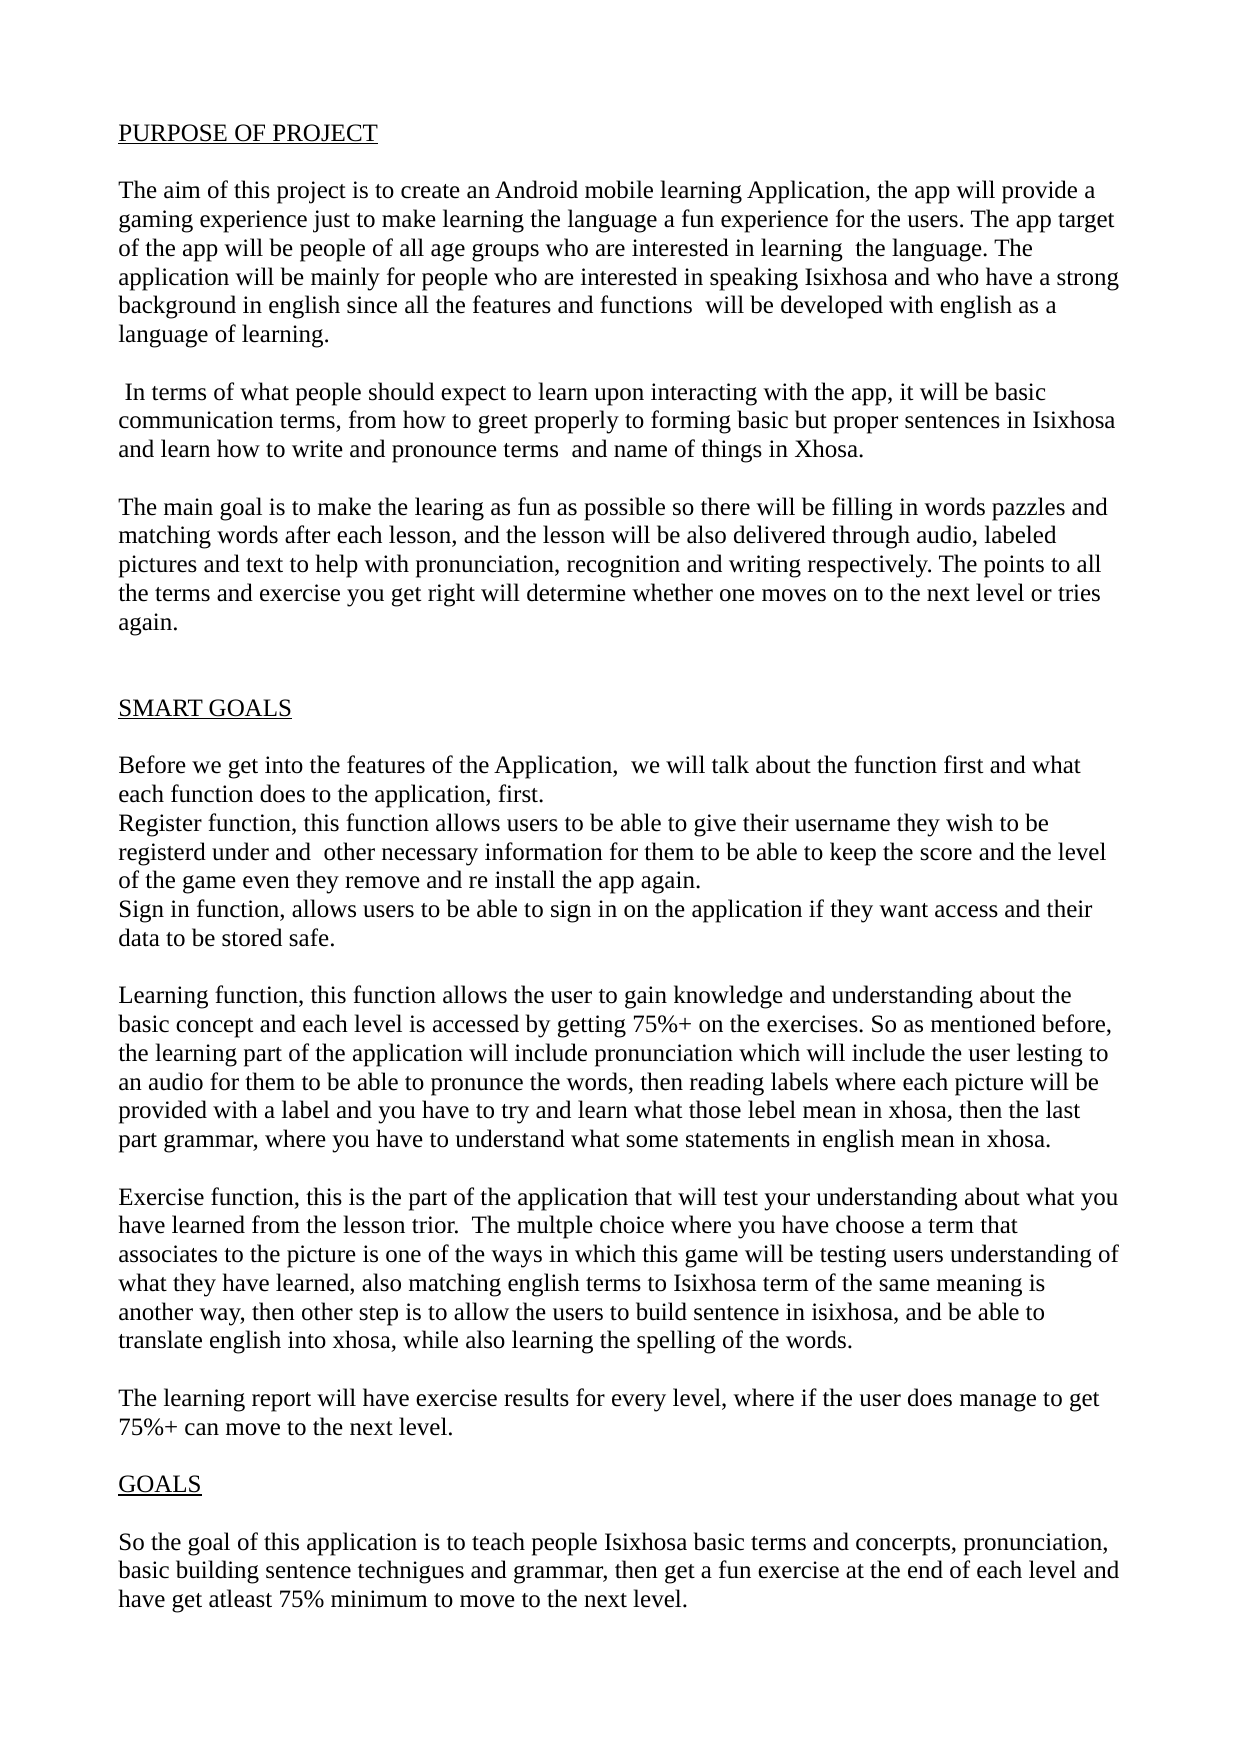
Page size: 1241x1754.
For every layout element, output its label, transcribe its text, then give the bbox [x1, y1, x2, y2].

text Exercise function, this is the part of the application that will test your understanding about what you have learned from the lesson trior. The multple choice where you have choose a term that associates to the picture is one of the ways in which this game will be testing users understanding of what they have learned, also matching english terms to Isixhosa term of the same meaning is another way, then other step is to allow the users to build sentence in isixhosa, and be able to translate english into xhosa, while also learning the spelling of the words. [118, 1182, 1122, 1354]
text SMART GOALS [118, 693, 1122, 722]
text So the goal of this application is to teach people Isixhosa basic terms and concerpts, pronunciation, basic building sentence technigues and grammar, then get a fun exercise at the end of each level and have get atleast 75% minimum to move to the next level. [118, 1527, 1122, 1613]
text Register function, this function allows users to be able to give their username they wish to be registerd under and other necessary information for them to be able to keep the score and the level of the game even they remove and re install the app again. [118, 808, 1122, 894]
text The aim of this project is to create an Android mobile learning Application, the app will provide a gaming experience just to make learning the language a fun experience for the users. The app target of the app will be people of all age groups who are interested in learning the language. The application will be mainly for people who are interested in speaking Isixhosa and who have a strong background in english since all the features and functions will be developed with english as a language of learning. [118, 176, 1122, 348]
text The main goal is to make the learing as fun as possible so there will be filling in words pazzles and matching words after each lesson, and the lesson will be also delivered through audio, labeled pictures and text to help with pronunciation, recognition and writing respectively. The points to all the terms and exercise you get right will determine whether one moves on to the next level or tries again. [118, 492, 1122, 636]
text GOALS [118, 1469, 1122, 1498]
text In terms of what people should expect to learn upon interacting with the app, it will be basic communication terms, from how to greet properly to forming basic but proper sentences in Isixhosa and learn how to write and pronounce terms and name of things in Xhosa. [118, 377, 1122, 463]
text The learning report will have exercise results for every level, where if the user does manage to get 75%+ can move to the next level. [118, 1383, 1122, 1441]
text Before we get into the features of the Application, we will talk about the function first and what each function does to the application, first. [118, 751, 1122, 808]
text Sign in function, allows users to be able to sign in on the application if they want access and their data to be stored safe. [118, 894, 1122, 952]
text Learning function, this function allows the user to gain knowledge and understanding about the basic concept and each level is accessed by getting 75%+ on the exercises. So as mentioned before, the learning part of the application will include pronunciation which will include the user lesting to an audio for them to be able to pronunce the words, then reading labels where each picture will be provided with a label and you have to try and learn what those lebel mean in xhosa, then the last part grammar, where you have to understand what some statements in english mean in xhosa. [118, 981, 1122, 1153]
text PURPOSE OF PROJECT [118, 118, 1122, 147]
